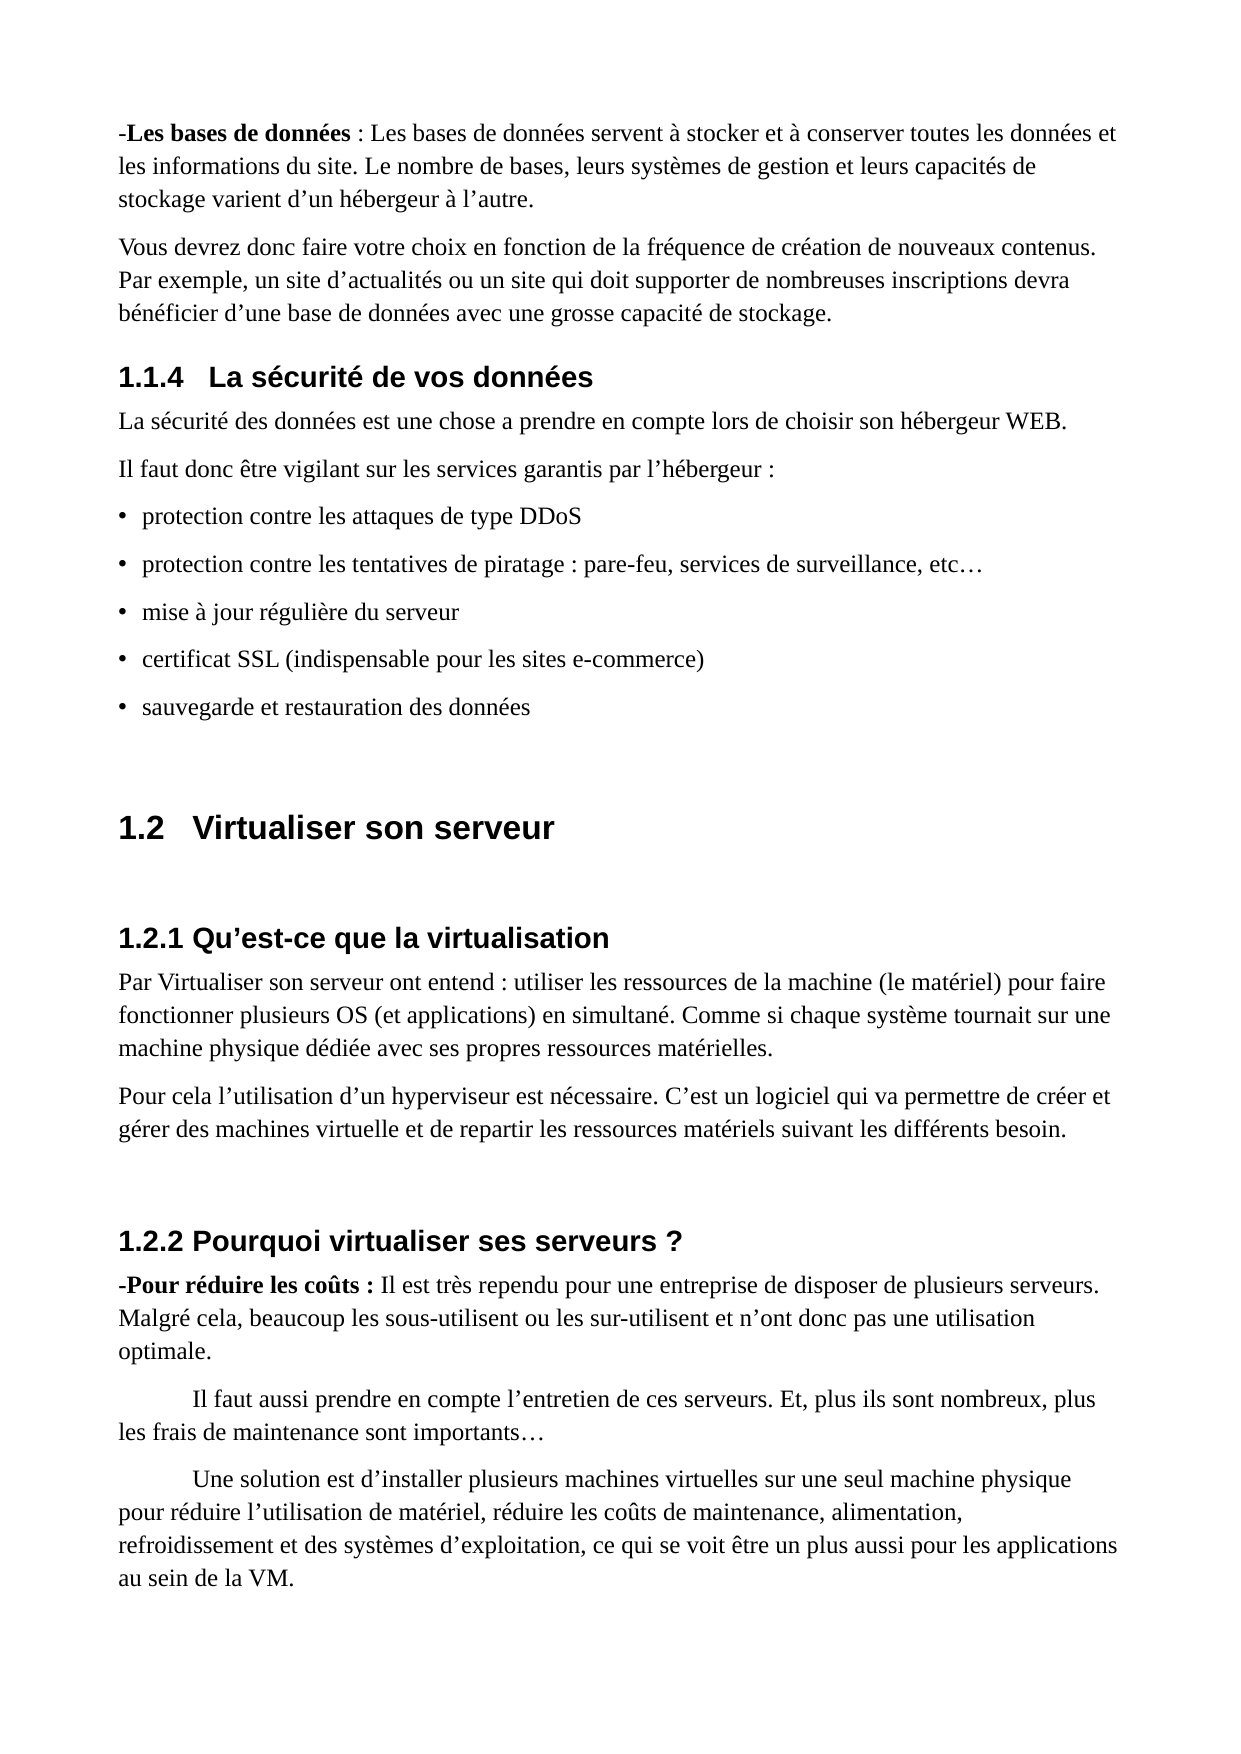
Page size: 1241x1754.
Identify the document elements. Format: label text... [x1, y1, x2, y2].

subtitle La sécurité de vos données [118, 360, 1122, 394]
text Vous devrez donc faire votre choix en fonction de la fréquence de création de nouveaux contenus. Par exemple, un site d’actualités ou un site qui doit supporter de nombreuses inscriptions devra bénéficier d’une base de données avec une grosse capacité de stockage. [118, 232, 1122, 327]
subtitle Virtualiser son serveur [118, 808, 1122, 847]
list mise à jour régulière du serveur [118, 597, 1122, 625]
list protection contre les tentatives de piratage : pare-feu, services de surveillance, etc… [118, 549, 1122, 578]
text Une solution est d’installer plusieurs machines virtuelles sur une seul machine physique pour réduire l’utilisation de matériel, réduire les coûts de maintenance, alimentation, refroidissement et des systèmes d’exploitation, ce qui se voit être un plus aussi pour les applications au sein de la VM. [118, 1464, 1122, 1592]
list sauvegarde et restauration des données [118, 692, 1122, 721]
text La sécurité des données est une chose a prendre en compte lors de choisir son hébergeur WEB. [118, 406, 1122, 435]
text -Pour réduire les coûts : Il est très rependu pour une entreprise de disposer de plusieurs serveurs. Malgré cela, beaucoup les sous-utilisent ou les sur-utilisent et n’ont donc pas une utilisation optimale. [118, 1270, 1122, 1365]
text Par Virtualiser son serveur ont entend : utiliser les ressources de la machine (le matériel) pour faire fonctionner plusieurs OS (et applications) en simultané. Comme si chaque système tournait sur une machine physique dédiée avec ses propres ressources matérielles. [118, 967, 1122, 1062]
text -Les bases de données : Les bases de données servent à stocker et à conserver toutes les données et les informations du site. Le nombre de bases, leurs systèmes de gestion et leurs capacités de stockage varient d’un hébergeur à l’autre. [118, 118, 1122, 213]
list protection contre les attaques de type DDoS [118, 501, 1122, 530]
text Il faut aussi prendre en compte l’entretien de ces serveurs. Et, plus ils sont nombreux, plus les frais de maintenance sont importants… [118, 1384, 1122, 1446]
list certificat SSL (indispensable pour les sites e-commerce) [118, 644, 1122, 673]
subtitle Pourquoi virtualiser ses serveurs ? [118, 1224, 1122, 1258]
text Pour cela l’utilisation d’un hyperviseur est nécessaire. C’est un logiciel qui va permettre de créer et gérer des machines virtuelle et de repartir les ressources matériels suivant les différents besoin. [118, 1081, 1122, 1143]
subtitle Qu’est-ce que la virtualisation [118, 921, 1122, 955]
text Il faut donc être vigilant sur les services garantis par l’hébergeur : [118, 454, 1122, 483]
